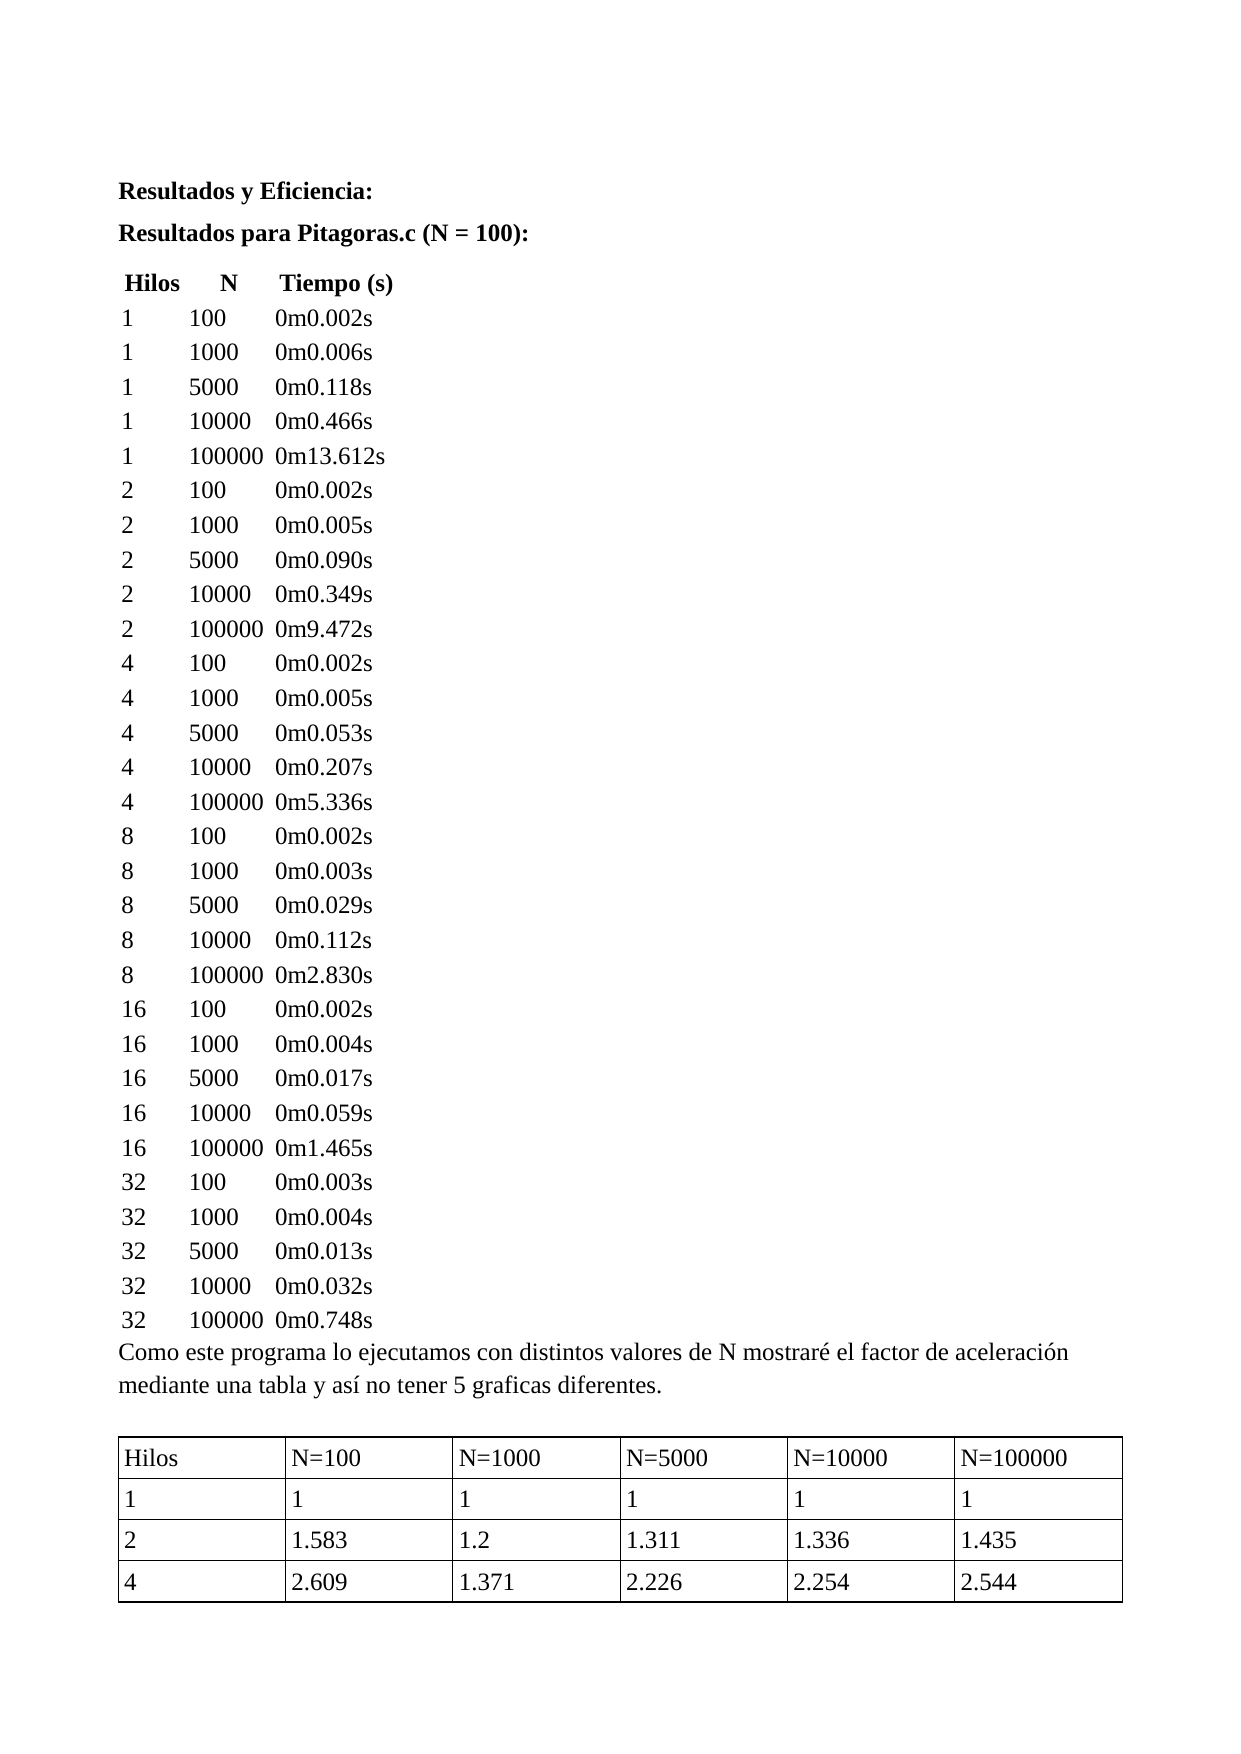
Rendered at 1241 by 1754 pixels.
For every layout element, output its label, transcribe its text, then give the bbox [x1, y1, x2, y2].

table_cell 0m0.112s [272, 922, 401, 957]
table_cell 0m0.004s [272, 1026, 401, 1061]
table_cell 4 [118, 784, 186, 818]
table_cell 1000 [186, 1026, 272, 1061]
table_cell 1000 [186, 507, 272, 542]
table_cell 16 [118, 1130, 186, 1164]
table_cell 0m0.002s [272, 991, 401, 1026]
table_cell 5000 [186, 1061, 272, 1095]
subtitle Resultados y Eficiencia: [118, 176, 1122, 205]
table_cell 0m0.053s [272, 715, 401, 749]
table_cell 5000 [186, 715, 272, 749]
table_cell 0m0.017s [272, 1061, 401, 1095]
table_cell 0m0.004s [272, 1199, 401, 1233]
table_cell 2 [118, 611, 186, 646]
table_cell 1000 [186, 853, 272, 888]
table_cell 1 [118, 404, 186, 438]
table_cell 10000 [186, 1268, 272, 1303]
table_cell 5000 [186, 542, 272, 576]
table_cell 100000 [186, 1130, 272, 1164]
table_cell 0m0.002s [272, 300, 401, 334]
table_cell 16 [118, 991, 186, 1026]
table_cell 5000 [186, 888, 272, 922]
table_cell 8 [118, 957, 186, 991]
table_cell 4 [118, 680, 186, 715]
table_cell 32 [118, 1199, 186, 1233]
table_cell 100 [186, 646, 272, 680]
table_cell 2.609 [286, 1561, 452, 1601]
table_cell 8 [118, 819, 186, 853]
table_cell 0m0.006s [272, 334, 401, 369]
table_header N=100000 [955, 1438, 1122, 1478]
table_cell 1.336 [788, 1520, 954, 1560]
table_cell 4 [118, 715, 186, 749]
table_cell 0m5.336s [272, 784, 401, 818]
table_cell 1 [118, 438, 186, 473]
table_cell 0m0.003s [272, 1164, 401, 1199]
table_cell 100 [186, 819, 272, 853]
table_cell 0m0.207s [272, 749, 401, 784]
table_cell 2.544 [955, 1561, 1122, 1601]
table_cell 1 [286, 1479, 452, 1519]
table_cell 10000 [186, 1095, 272, 1130]
table_cell 4 [119, 1561, 285, 1601]
table_cell 100000 [186, 611, 272, 646]
table_cell 0m0.118s [272, 369, 401, 403]
table_cell 2.226 [621, 1561, 787, 1601]
table_cell 1.311 [621, 1520, 787, 1560]
table_cell 1 [955, 1479, 1122, 1519]
table_cell 10000 [186, 749, 272, 784]
table_cell 32 [118, 1164, 186, 1199]
table_header N=100 [286, 1438, 452, 1478]
table_cell 1000 [186, 334, 272, 369]
table_cell 0m0.013s [272, 1234, 401, 1268]
table_cell 0m0.032s [272, 1268, 401, 1303]
table_cell 0m0.002s [272, 646, 401, 680]
table_cell 100000 [186, 784, 272, 818]
table_cell 0m1.465s [272, 1130, 401, 1164]
table_cell 4 [118, 749, 186, 784]
table_cell 0m0.005s [272, 507, 401, 542]
table_cell 2 [119, 1520, 285, 1560]
table_cell 1 [118, 369, 186, 403]
table_cell 4 [118, 646, 186, 680]
table_cell 100 [186, 473, 272, 507]
table_cell 1.2 [453, 1520, 620, 1560]
table_cell 10000 [186, 922, 272, 957]
table_cell 5000 [186, 369, 272, 403]
table_cell 2 [118, 542, 186, 576]
table_cell 0m2.830s [272, 957, 401, 991]
table_cell 0m0.059s [272, 1095, 401, 1130]
table_cell 100000 [186, 1303, 272, 1337]
table_cell 100000 [186, 957, 272, 991]
table_cell 2 [118, 473, 186, 507]
table_cell 2 [118, 507, 186, 542]
table_cell 0m0.002s [272, 819, 401, 853]
table_cell 100 [186, 1164, 272, 1199]
table_cell 16 [118, 1026, 186, 1061]
table_cell 0m0.349s [272, 576, 401, 611]
table_header N [186, 265, 272, 300]
table_cell 0m9.472s [272, 611, 401, 646]
table_cell 16 [118, 1095, 186, 1130]
table_header Hilos [118, 265, 186, 300]
table_cell 16 [118, 1061, 186, 1095]
text Como este programa lo ejecutamos con distintos valores de N mostraré el factor de aceleración mediante una tabla y así no tener 5 graficas diferentes. [118, 1337, 1122, 1399]
table_cell 5000 [186, 1234, 272, 1268]
table_cell 0m0.029s [272, 888, 401, 922]
table_cell 100000 [186, 438, 272, 473]
table_cell 0m0.005s [272, 680, 401, 715]
table_cell 2.254 [788, 1561, 954, 1601]
table_cell 1.583 [286, 1520, 452, 1560]
table_cell 1 [453, 1479, 620, 1519]
table_cell 32 [118, 1268, 186, 1303]
table_header Hilos [119, 1438, 285, 1478]
text Resultados para Pitagoras.c (N = 100): [118, 218, 1122, 246]
table_cell 8 [118, 888, 186, 922]
table_cell 1 [788, 1479, 954, 1519]
table_cell 0m0.002s [272, 473, 401, 507]
table_header Tiempo (s) [272, 265, 401, 300]
table_cell 0m0.003s [272, 853, 401, 888]
table_cell 0m0.090s [272, 542, 401, 576]
table_cell 1 [119, 1479, 285, 1519]
table_cell 32 [118, 1234, 186, 1268]
table_cell 10000 [186, 576, 272, 611]
table_cell 0m0.748s [272, 1303, 401, 1337]
table_cell 2 [118, 576, 186, 611]
table_header N=10000 [788, 1438, 954, 1478]
table_cell 1 [621, 1479, 787, 1519]
table_header N=5000 [621, 1438, 787, 1478]
table_cell 0m13.612s [272, 438, 401, 473]
table_header N=1000 [453, 1438, 620, 1478]
table_cell 0m0.466s [272, 404, 401, 438]
table_cell 100 [186, 300, 272, 334]
table_cell 1 [118, 334, 186, 369]
table_cell 8 [118, 853, 186, 888]
table_cell 32 [118, 1303, 186, 1337]
table_cell 1.435 [955, 1520, 1122, 1560]
table_cell 100 [186, 991, 272, 1026]
table_cell 1000 [186, 1199, 272, 1233]
table_cell 1.371 [453, 1561, 620, 1601]
table_cell 1 [118, 300, 186, 334]
table_cell 1000 [186, 680, 272, 715]
table_cell 8 [118, 922, 186, 957]
table_cell 10000 [186, 404, 272, 438]
